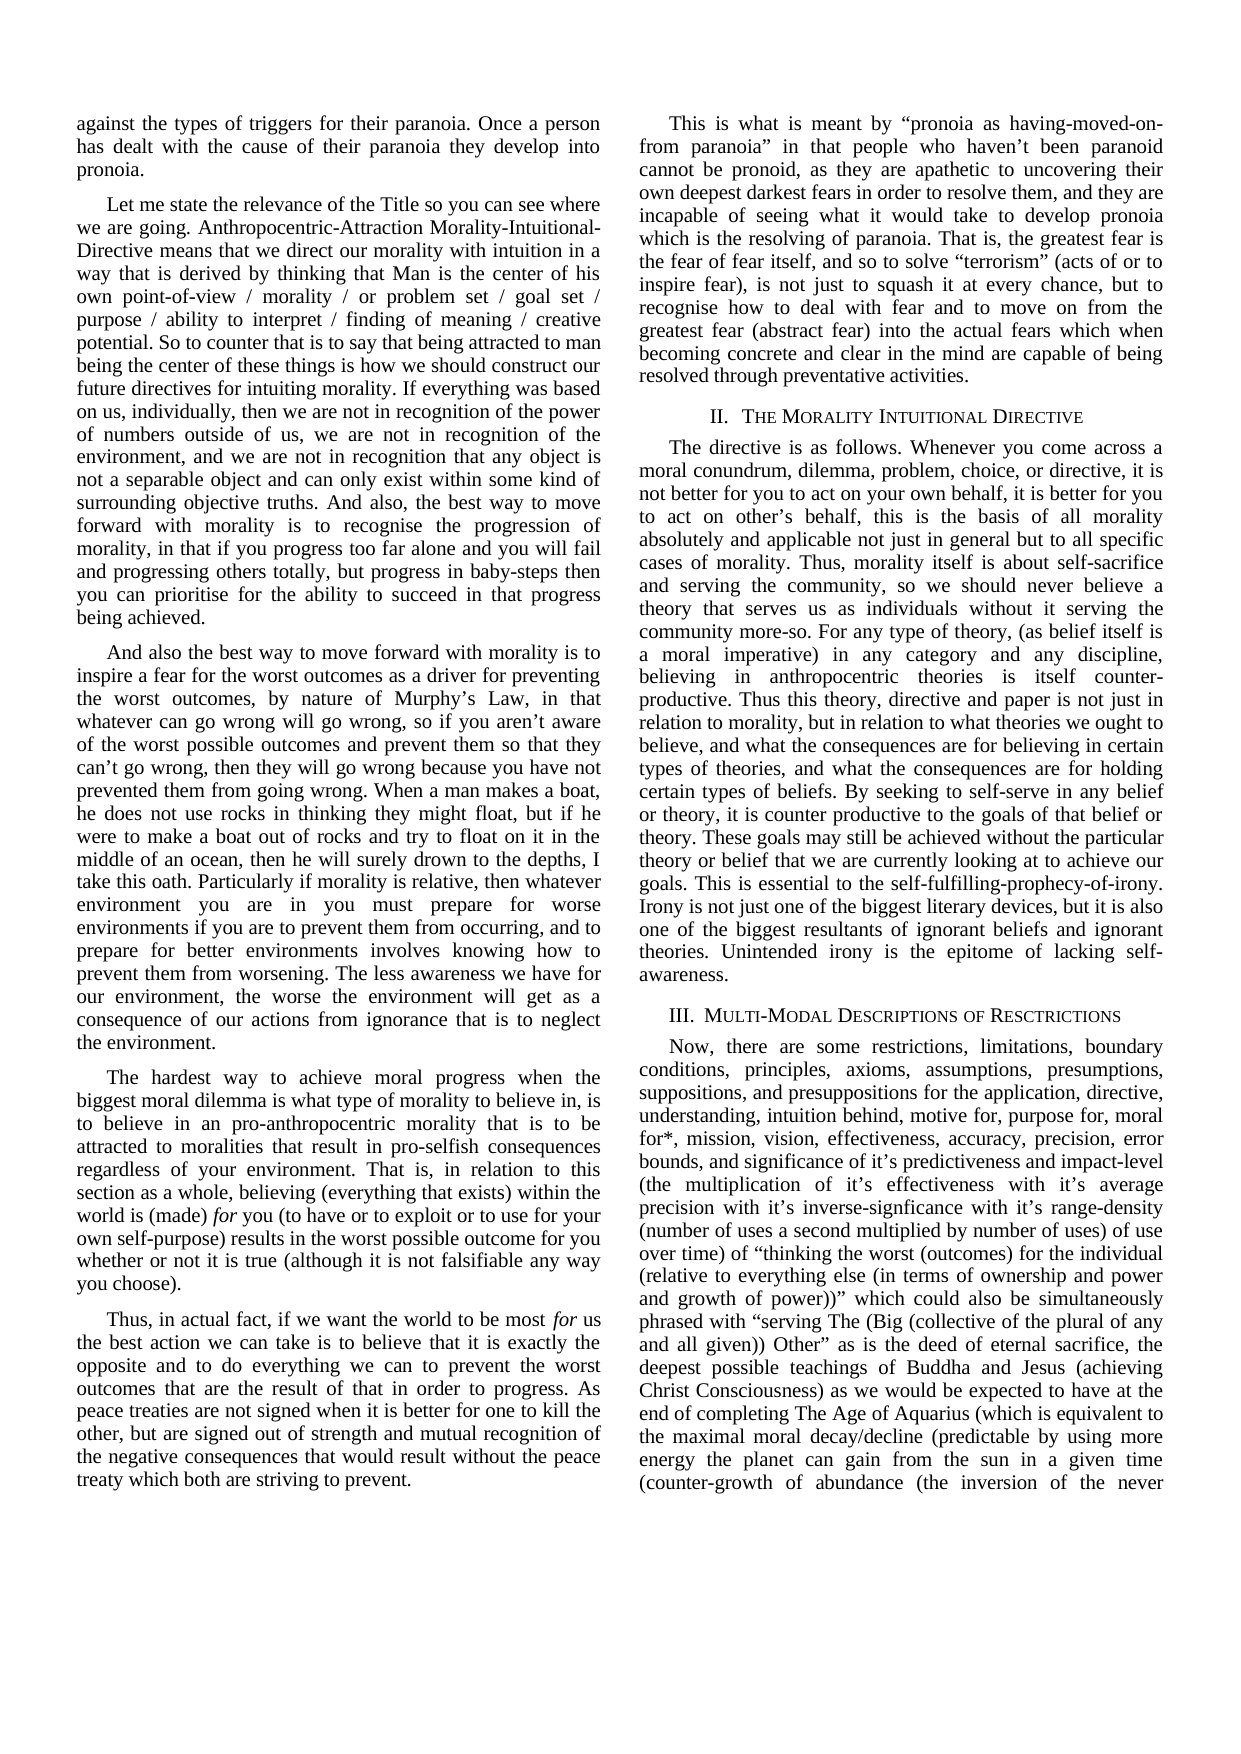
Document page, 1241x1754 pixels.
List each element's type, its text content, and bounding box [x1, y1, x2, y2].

text Now, there are some restrictions, limitations, boundary conditions, principles, axioms, assumptions, presumptions, suppositions, and presuppositions for the application, directive, understanding, intuition behind, motive for, purpose for, moral for*, mission, vision, effectiveness, accuracy, precision, error bounds, and significance of it’s predictiveness and impact-level (the multiplication of it’s effectiveness with it’s average precision with it’s inverse-signficance with it’s range-density (number of uses a second multiplied by number of uses) of use over time) of “thinking the worst (outcomes) for the individual (relative to everything else (in terms of ownership and power and growth of power))” which could also be simultaneously phrased with “serving The (Big (collective of the plural of any and all given)) Other” as is the deed of eternal sacrifice, the deepest possible teachings of Buddha and Jesus (achieving Christ Consciousness) as we would be expected to have at the end of completing The Age of Aquarius (which is equivalent to the maximal moral decay/decline (predictable by using more energy the planet can gain from the sun in a given time (counter-growth of abundance (the inversion of the never [639, 1035, 1164, 1494]
subtitle The Morality Intuitional Directive [639, 404, 1164, 428]
text And also the best way to move forward with morality is to inspire a fear for the worst outcomes as a driver for preventing the worst outcomes, by nature of Murphy’s Law, in that whatever can go wrong will go wrong, so if you aren’t aware of the worst possible outcomes and prevent them so that they can’t go wrong, then they will go wrong because you have not prevented them from going wrong. When a man makes a boat, he does not use rocks in thinking they might float, but if he were to make a boat out of rocks and try to float on it in the middle of an ocean, then he will surely drown to the depths, I take this oath. Particularly if morality is relative, then whatever environment you are in you must prepare for worse environments if you are to prevent them from occurring, and to prepare for better environments involves knowing how to prevent them from worsening. The less awareness we have for our environment, the worse the environment will get as a consequence of our actions from ignorance that is to neglect the environment. [76, 641, 601, 1054]
text The directive is as follows. Whenever you come across a moral conundrum, dilemma, problem, choice, or directive, it is not better for you to act on your own behalf, it is better for you to act on other’s behalf, this is the basis of all morality absolutely and applicable not just in general but to all specific cases of morality. Thus, morality itself is about self-sacrifice and serving the community, so we should never believe a theory that serves us as individuals without it serving the community more-so. For any type of theory, (as belief itself is a moral imperative) in any category and any discipline, believing in anthropocentric theories is itself counter-productive. Thus this theory, directive and paper is not just in relation to morality, but in relation to what theories we ought to believe, and what the consequences are for believing in certain types of theories, and what the consequences are for holding certain types of beliefs. By seeking to self-serve in any belief or theory, it is counter productive to the goals of that belief or theory. These goals may still be achieved without the particular theory or belief that we are currently looking at to achieve our goals. This is essential to the self-fulfilling-prophecy-of-irony. Irony is not just one of the biggest literary devices, but it is also one of the biggest resultants of ignorant beliefs and ignorant theories. Unintended irony is the epitome of lacking self-awareness. [639, 436, 1164, 986]
text against the types of triggers for their paranoia. Once a person has dealt with the cause of their paranoia they develop into pronoia. [76, 112, 601, 181]
text Let me state the relevance of the Title so you can see where we are going. Anthropocentric-Attraction Morality-Intuitional-Directive means that we direct our morality with intuition in a way that is derived by thinking that Man is the center of his own point-of-view / morality / or problem set / goal set / purpose / ability to interpret / finding of meaning / creative potential. So to counter that is to say that being attracted to man being the center of these things is how we should construct our future directives for intuiting morality. If everything was based on us, individually, then we are not in recognition of the power of numbers outside of us, we are not in recognition of the environment, and we are not in recognition that any object is not a separable object and can only exist within some kind of surrounding objective truths. And also, the best way to move forward with morality is to recognise the progression of morality, in that if you progress too far alone and you will fail and progressing others totally, but progress in baby-steps then you can prioritise for the ability to succeed in that progress being achieved. [76, 194, 601, 629]
text This is what is meant by “pronoia as having-moved-on-from paranoia” in that people who haven’t been paranoid cannot be pronoid, as they are apathetic to uncovering their own deepest darkest fears in order to resolve them, and they are incapable of seeing what it would take to develop pronoia which is the resolving of paranoia. That is, the greatest fear is the fear of fear itself, and so to solve “terrorism” (acts of or to inspire fear), is not just to squash it at every chance, but to recognise how to deal with fear and to move on from the greatest fear (abstract fear) into the actual fears which when becoming concrete and clear in the mind are capable of being resolved through preventative activities. [639, 112, 1164, 387]
text Thus, in actual fact, if we want the world to be most for us the best action we can take is to believe that it is exactly the opposite and to do everything we can to prevent the worst outcomes that are the result of that in order to progress. As peace treaties are not signed when it is better for one to kill the other, but are signed out of strength and mutual recognition of the negative consequences that would result without the peace treaty which both are striving to prevent. [76, 1308, 601, 1491]
subtitle Multi-Modal Descriptions of Resctrictions [639, 1003, 1164, 1027]
text The hardest way to achieve moral progress when the biggest moral dilemma is what type of morality to believe in, is to believe in an pro-anthropocentric morality that is to be attracted to moralities that result in pro-selfish consequences regardless of your environment. That is, in relation to this section as a whole, believing (everything that exists) within the world is (made) for you (to have or to exploit or to use for your own self-purpose) results in the worst possible outcome for you whether or not it is true (although it is not falsifiable any way you choose). [76, 1066, 601, 1295]
